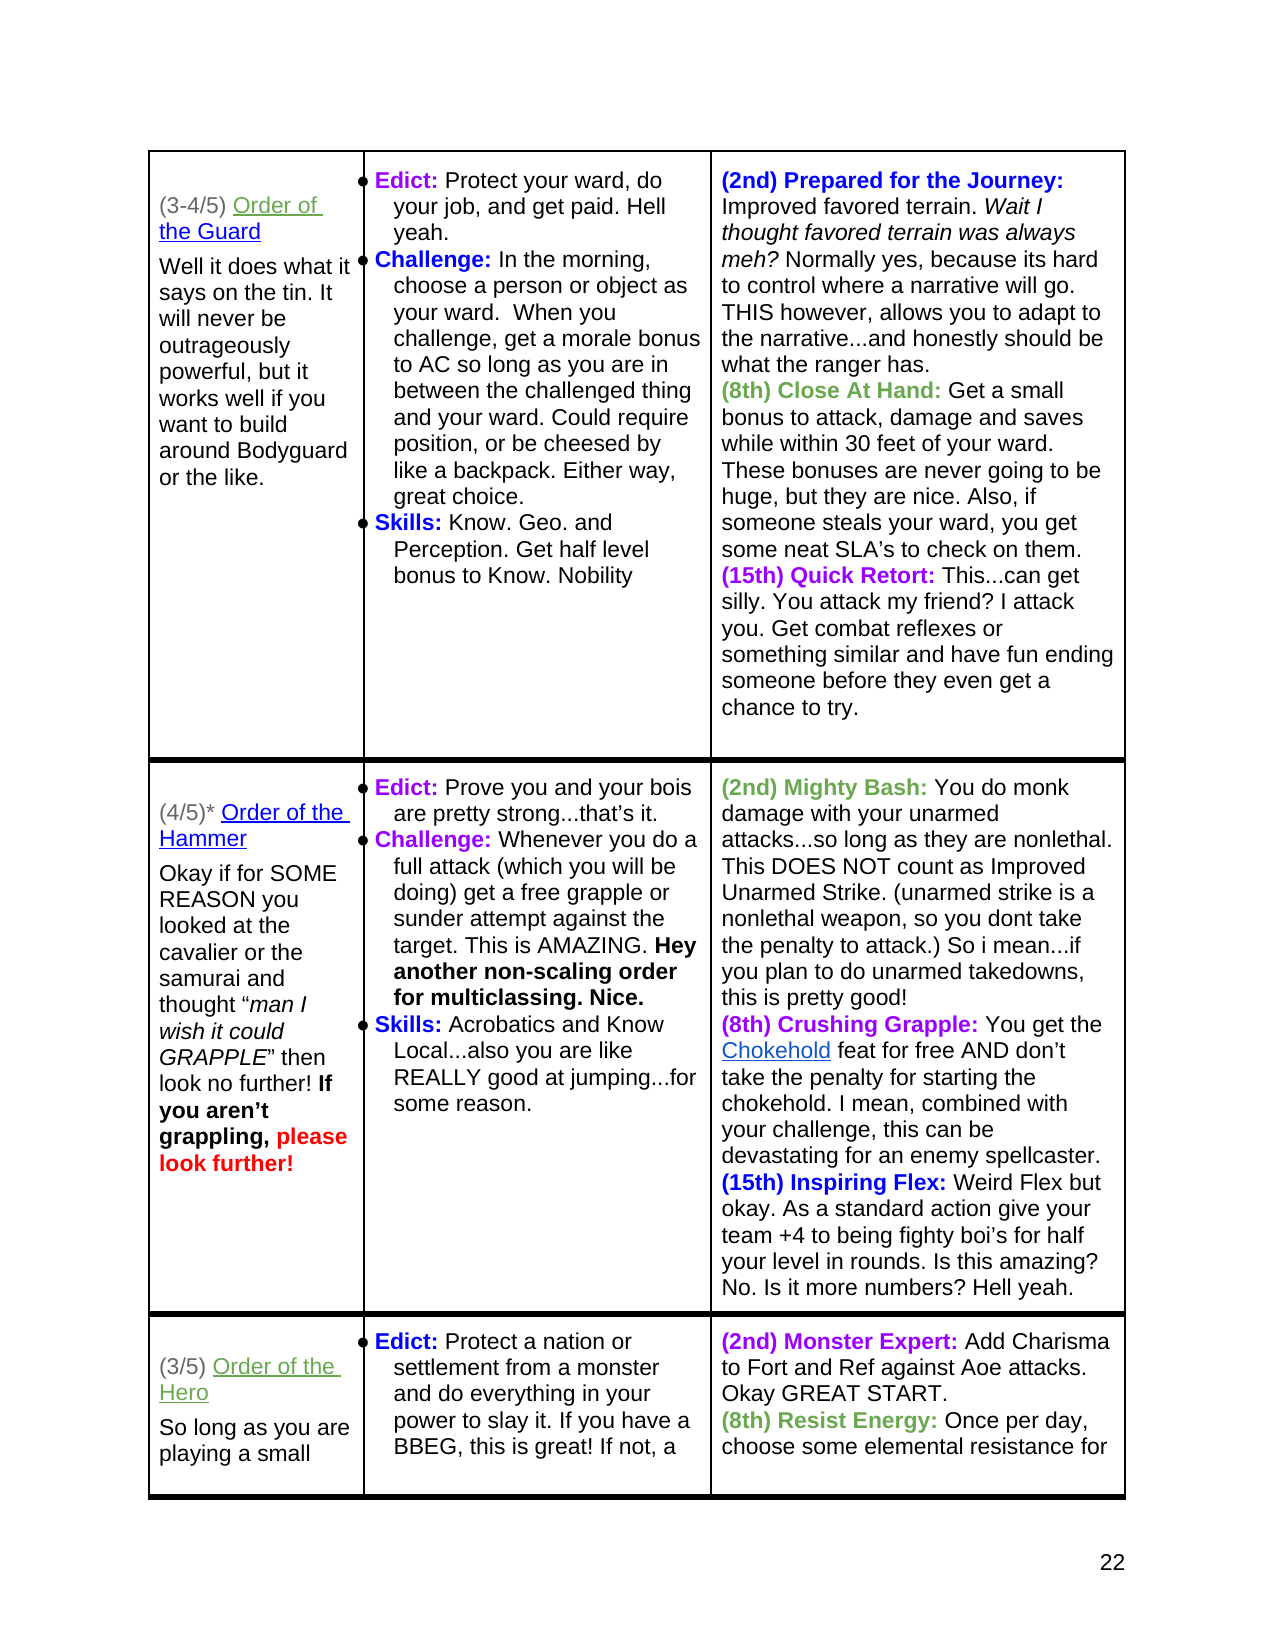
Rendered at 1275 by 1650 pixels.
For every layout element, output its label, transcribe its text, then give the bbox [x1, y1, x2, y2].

table_cell (3/5) Order of the Hero So long as you are playing a small race, this is pretty good. Not stellar in any way, but it’s a monster hunter. You wanna hunt monsters? This guy does it. [150, 1317, 363, 1494]
table_cell (2nd) Monster Expert: Add Charisma to Fort and Ref against Aoe attacks. Okay GREAT START. (8th) Resist Energy: Once per day, choose some elemental resistance for [712, 1317, 1124, 1494]
table_cell (2nd) Prepared for the Journey: Improved favored terrain. Wait I thought favored terrain was always meh? Normally yes, because its hard to control where a narrative will go. THIS however, allows you to adapt to the narrative...and honestly should be what the ranger has. (8th) Close At Hand: Get a small bonus to attack, damage and saves while within 30 feet of your ward. These bonuses are never going to be huge, but they are nice. Also, if someone steals your ward, you get some neat SLA’s to check on them. (15th) Quick Retort: This...can get silly. You attack my friend? I attack you. Get combat reflexes or something similar and have fun ending someone before they even get a chance to try. [712, 152, 1124, 757]
table_cell (2nd) Mighty Bash: You do monk damage with your unarmed attacks...so long as they are nonlethal. This DOES NOT count as Improved Unarmed Strike. (unarmed strike is a nonlethal weapon, so you dont take the penalty to attack.) So i mean...if you plan to do unarmed takedowns, this is pretty good! (8th) Crushing Grapple: You get the Chokehold feat for free AND don’t take the penalty for starting the chokehold. I mean, combined with your challenge, this can be devastating for an enemy spellcaster. (15th) Inspiring Flex: Weird Flex but okay. As a standard action give your team +4 to being fighty boi’s for half your level in rounds. Is this amazing? No. Is it more numbers? Hell yeah. [712, 763, 1124, 1311]
table_cell Edict: Protect a nation or settlement from a monster and do everything in your power to slay it. If you have a BBEG, this is great! If not, a little harder. Challenge: Get bonus to damage against challenge targets that are bigger than you. Play a small creature and go to town! Skills: Know. Arcana and Know. Nature, and adds half your level to any knowledge check to identify a monster. You'll get a lot of work out of this. [365, 1317, 710, 1494]
table_cell (3-4/5) Order of the Guard Well it does what it says on the tin. It will never be outrageously powerful, but it works well if you want to build around Bodyguard or the like. [150, 152, 363, 757]
table_cell Edict: Prove you and your bois are pretty strong...that’s it. Challenge: Whenever you do a full attack (which you will be doing) get a free grapple or sunder attempt against the target. This is AMAZING. Hey another non-scaling order for multiclassing. Nice. Skills: Acrobatics and Know Local...also you are like REALLY good at jumping...for some reason. [365, 763, 710, 1311]
table_cell (4/5)* Order of the Hammer Okay if for SOME REASON you looked at the cavalier or the samurai and thought “man I wish it could GRAPPLE” then look no further! If you aren’t grappling, please look further! [150, 763, 363, 1311]
table_cell Edict: Protect your ward, do your job, and get paid. Hell yeah. Challenge: In the morning, choose a person or object as your ward. When you challenge, get a morale bonus to AC so long as you are in between the challenged thing and your ward. Could require position, or be cheesed by like a backpack. Either way, great choice. Skills: Know. Geo. and Perception. Get half level bonus to Know. Nobility [365, 152, 710, 757]
